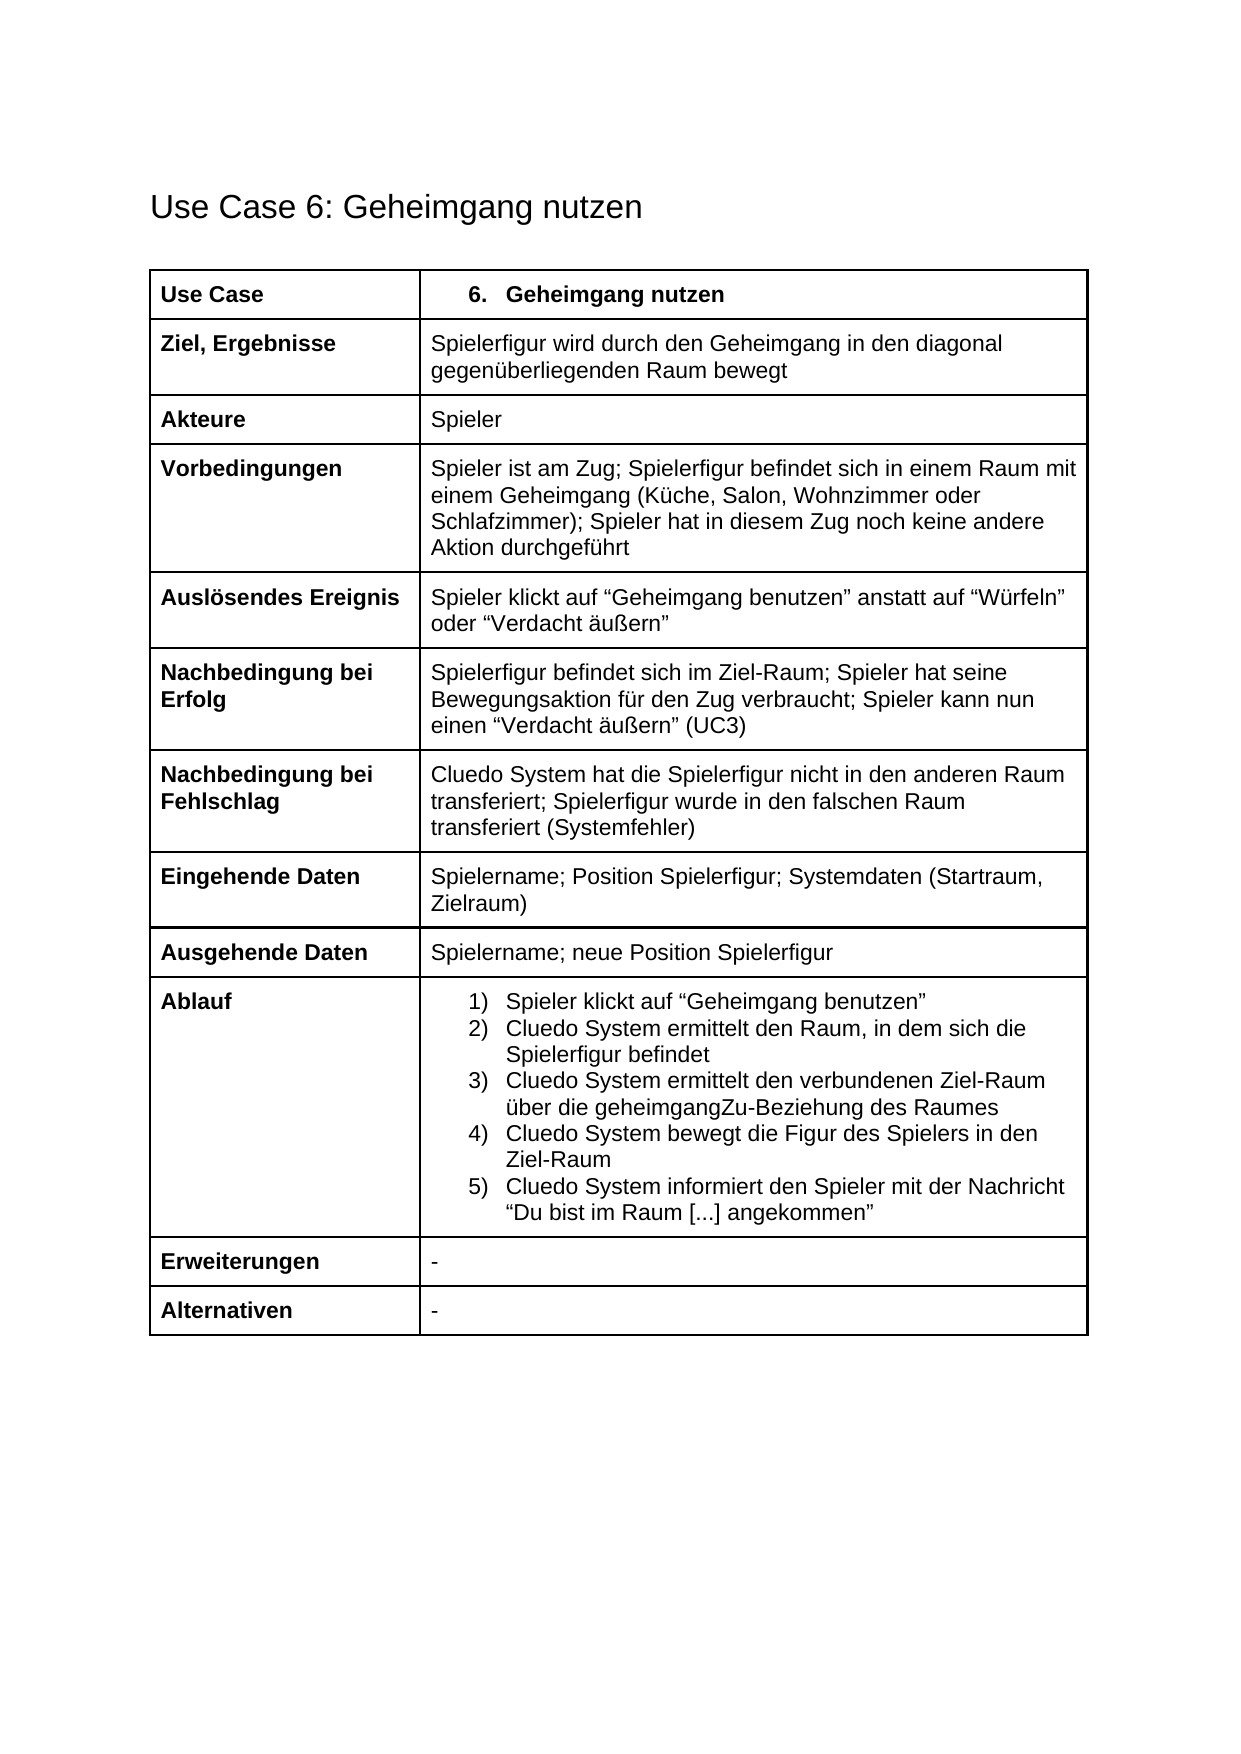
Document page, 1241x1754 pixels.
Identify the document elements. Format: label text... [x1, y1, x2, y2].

table_cell Spieler klickt auf “Geheimgang benutzen” Cluedo System ermittelt den Raum, in dem sich die Spielerfigur befindet Cluedo System ermittelt den verbundenen Ziel-Raum über die geheimgangZu-Beziehung des Raumes Cluedo System bewegt die Figur des Spielers in den Ziel-Raum Cluedo System informiert den Spieler mit der Nachricht “Du bist im Raum [...] angekommen” [421, 978, 1086, 1236]
subtitle Use Case 6: Geheimgang nutzen [150, 187, 1090, 226]
table_cell Spieler klickt auf “Geheimgang benutzen” anstatt auf “Würfeln” oder “Verdacht äußern” [421, 573, 1086, 647]
table_cell Akteure [151, 396, 419, 443]
table_cell Ausgehende Daten [151, 929, 419, 976]
table_cell Spieler [421, 396, 1086, 443]
table_cell Spieler ist am Zug; Spielerfigur befindet sich in einem Raum mit einem Geheimgang (Küche, Salon, Wohnzimmer oder Schlafzimmer); Spieler hat in diesem Zug noch keine andere Aktion durchgeführt [421, 445, 1086, 571]
table_cell Nachbedingung bei Fehlschlag [151, 751, 419, 851]
table_cell Cluedo System hat die Spielerfigur nicht in den anderen Raum transferiert; Spielerfigur wurde in den falschen Raum transferiert (Systemfehler) [421, 751, 1086, 851]
table_cell - [421, 1238, 1086, 1285]
table_cell Nachbedingung bei Erfolg [151, 649, 419, 749]
table_cell Auslösendes Ereignis [151, 573, 419, 647]
table_cell Ziel, Ergebnisse [151, 320, 419, 393]
table_cell Alternativen [151, 1287, 419, 1334]
table_cell Spielerfigur wird durch den Geheimgang in den diagonal gegenüberliegenden Raum bewegt [421, 320, 1086, 393]
table_cell Spielername; Position Spielerfigur; Systemdaten (Startraum, Zielraum) [421, 853, 1086, 926]
table_header Geheimgang nutzen [421, 271, 1086, 318]
table_cell - [421, 1287, 1086, 1334]
table_cell Ablauf [151, 978, 419, 1236]
table_header Use Case [151, 271, 419, 318]
table_cell Spielername; neue Position Spielerfigur [421, 929, 1086, 976]
table_cell Vorbedingungen [151, 445, 419, 571]
table_cell Eingehende Daten [151, 853, 419, 926]
table_cell Erweiterungen [151, 1238, 419, 1285]
table_cell Spielerfigur befindet sich im Ziel-Raum; Spieler hat seine Bewegungsaktion für den Zug verbraucht; Spieler kann nun einen “Verdacht äußern” (UC3) [421, 649, 1086, 749]
